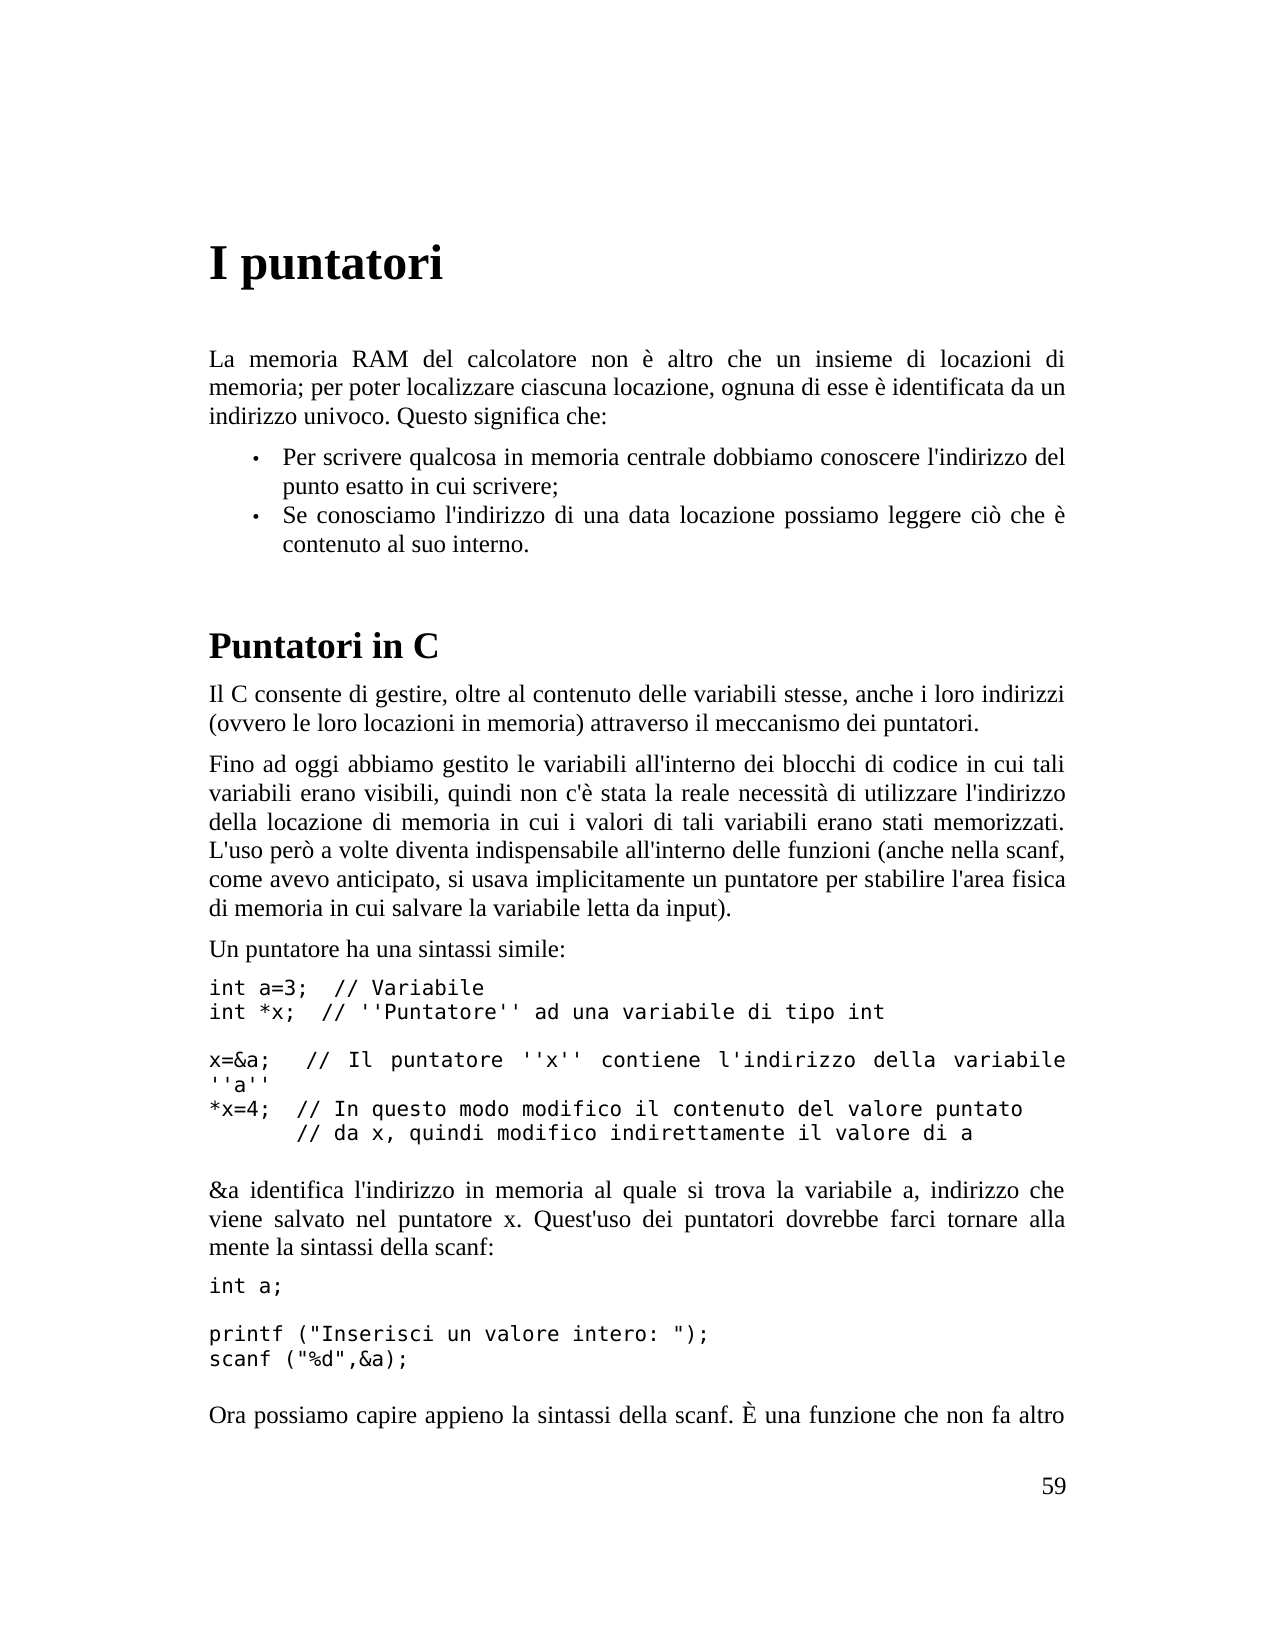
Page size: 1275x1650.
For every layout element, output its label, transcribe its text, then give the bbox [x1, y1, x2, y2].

subtitle I puntatori [208, 232, 1066, 290]
subtitle Puntatori in C [208, 624, 1066, 667]
list Per scrivere qualcosa in memoria centrale dobbiamo conoscere l'indirizzo del punto esatto in cui scrivere; [253, 442, 1066, 500]
text x=&a; // Il puntatore ''x'' contiene l'indirizzo della variabile ''a'' [208, 1048, 1066, 1097]
text printf ("Inserisci un valore intero: "); [208, 1322, 1066, 1347]
text int a=3; // Variabile [208, 976, 1066, 1000]
list Se conosciamo l'indirizzo di una data locazione possiamo leggere ciò che è contenuto al suo interno. [253, 500, 1066, 557]
text Ora possiamo capire appieno la sintassi della scanf. È una funzione che non fa altro [208, 1400, 1066, 1429]
text *x=4; // In questo modo modifico il contenuto del valore puntato [208, 1097, 1066, 1121]
text int a; [208, 1274, 1066, 1298]
text int *x; // ''Puntatore'' ad una variabile di tipo int [208, 1000, 1066, 1024]
text La memoria RAM del calcolatore non è altro che un insieme di locazioni di memoria; per poter localizzare ciascuna locazione, ognuna di esse è identificata da un indirizzo univoco. Questo significa che: [208, 344, 1066, 430]
text Il C consente di gestire, oltre al contenuto delle variabili stesse, anche i loro indirizzi (ovvero le loro locazioni in memoria) attraverso il meccanismo dei puntatori. [208, 679, 1066, 737]
text scanf ("%d",&a); [208, 1347, 1066, 1371]
text Un puntatore ha una sintassi simile: [208, 934, 1066, 963]
text &a identifica l'indirizzo in memoria al quale si trova la variabile a, indirizzo che viene salvato nel puntatore x. Quest'uso dei puntatori dovrebbe farci tornare alla mente la sintassi della scanf: [208, 1175, 1066, 1261]
text Fino ad oggi abbiamo gestito le variabili all'interno dei blocchi di codice in cui tali variabili erano visibili, quindi non c'è stata la reale necessità di utilizzare l'indirizzo della locazione di memoria in cui i valori di tali variabili erano stati memorizzati. L'uso però a volte diventa indispensabile all'interno delle funzioni (anche nella scanf, come avevo anticipato, si usava implicitamente un puntatore per stabilire l'area fisica di memoria in cui salvare la variabile letta da input). [208, 749, 1066, 922]
text // da x, quindi modifico indirettamente il valore di a [208, 1121, 1066, 1146]
